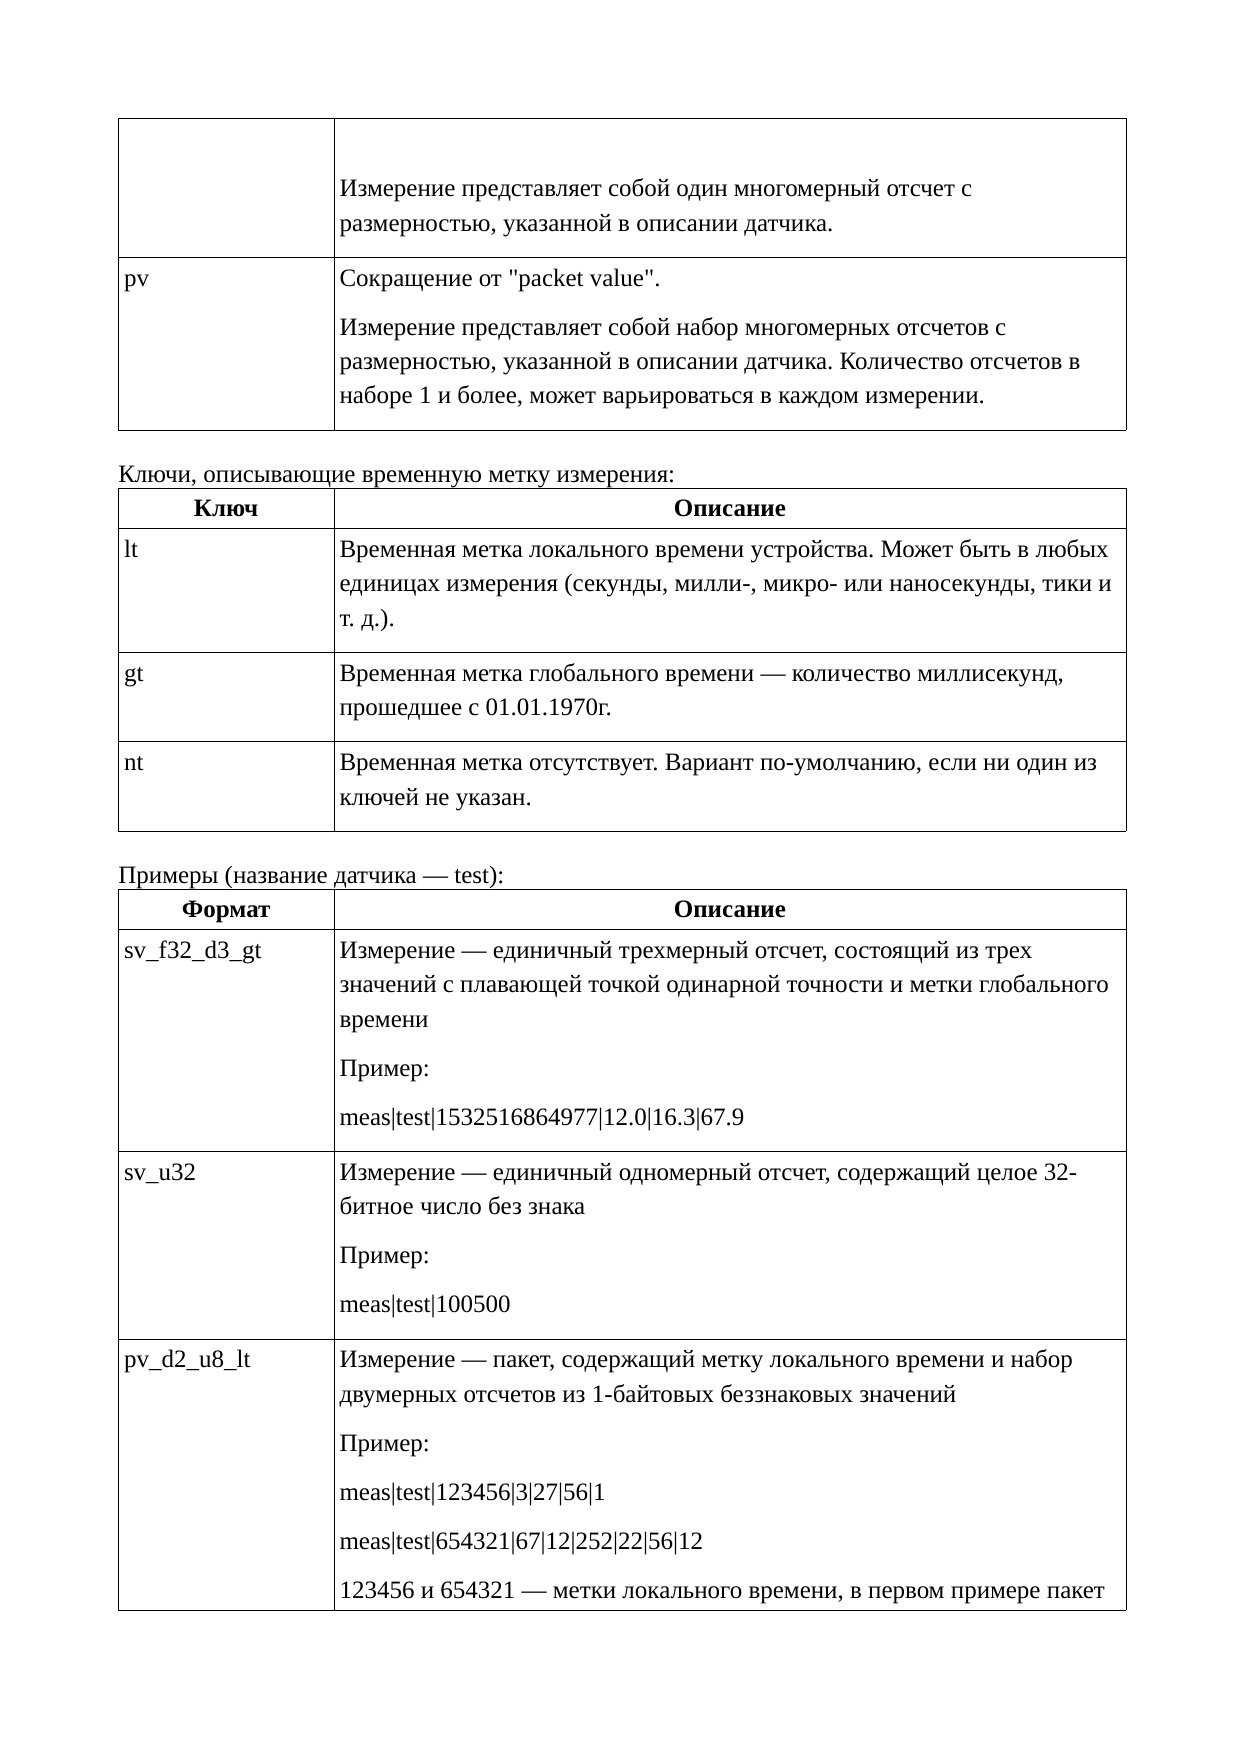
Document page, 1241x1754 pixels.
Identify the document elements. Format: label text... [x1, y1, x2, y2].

table_cell Временная метка глобального времени — количество миллисекунд, прошедшее с 01.01.1970г. [335, 653, 1126, 741]
table_cell Измерение — единичный трехмерный отсчет, состоящий из трех значений с плавающей точкой одинарной точности и метки глобального времени Пример: meas|test|1532516864977|12.0|16.3|67.9 [335, 930, 1126, 1151]
table_cell gt [119, 653, 334, 741]
table_cell Измерение — единичный одномерный отсчет, содержащий целое 32-битное число без знака Пример: meas|test|100500 [335, 1152, 1126, 1338]
table_cell pv_d2_u8_lt [119, 1340, 334, 1610]
table_cell Сокращение от "packet value". Измерение представляет собой набор многомерных отсчетов с размерностью, указанной в описании датчика. Количество отсчетов в наборе 1 и более, может варьироваться в каждом измерении. [335, 258, 1126, 430]
table_cell pv [119, 258, 334, 430]
table_cell Временная метка локального времени устройства. Может быть в любых единицах измерения (секунды, милли-, микро- или наносекунды, тики и т. д.). [335, 529, 1126, 652]
table_header Формат [119, 890, 334, 929]
table_cell Измерение — пакет, содержащий метку локального времени и набор двумерных отсчетов из 1-байтовых беззнаковых значений Пример: meas|test|123456|3|27|56|1 meas|test|654321|67|12|252|22|56|12 123456 и 654321 — метки локального времени, в первом примере пакет [335, 1340, 1126, 1610]
text Примеры (название датчика — test): [118, 860, 1122, 888]
table_cell nt [119, 742, 334, 831]
table_cell Измерение представляет собой один многомерный отсчет с размерностью, указанной в описании датчика. [335, 119, 1126, 257]
table_cell lt [119, 529, 334, 652]
table_cell sv_f32_d3_gt [119, 930, 334, 1151]
text Ключи, описывающие временную метку измерения: [118, 459, 1122, 487]
table_header Описание [335, 489, 1126, 528]
table_header Описание [335, 890, 1126, 929]
table_cell sv_u32 [119, 1152, 334, 1338]
table_cell Временная метка отсутствует. Вариант по-умолчанию, если ни один из ключей не указан. [335, 742, 1126, 831]
table_cell [119, 119, 334, 257]
table_header Ключ [119, 489, 334, 528]
